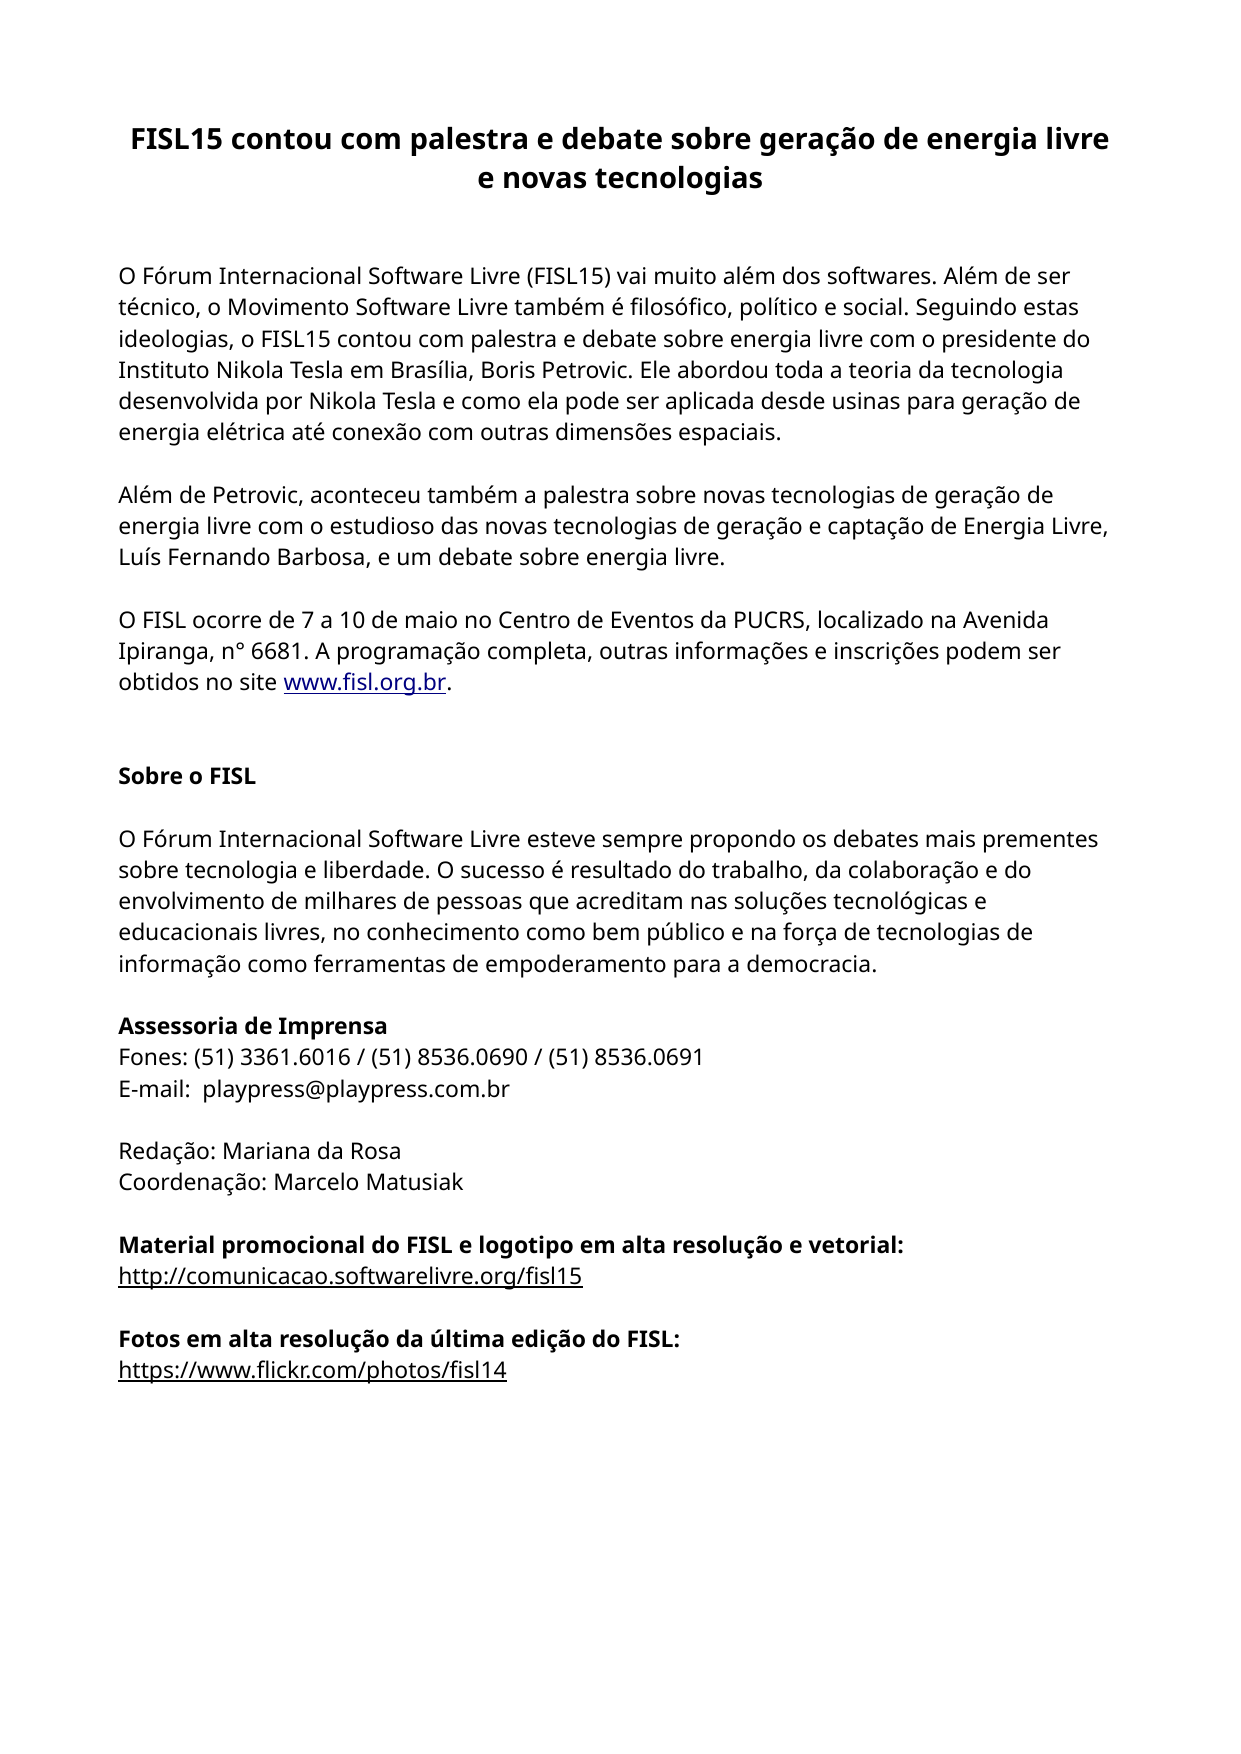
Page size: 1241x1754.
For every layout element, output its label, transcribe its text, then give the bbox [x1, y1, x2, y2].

text E-mail: playpress@playpress.com.br [118, 1072, 1122, 1104]
text O FISL ocorre de 7 a 10 de maio no Centro de Eventos da PUCRS, localizado na Avenida Ipiranga, n° 6681. A programação completa, outras informações e inscrições podem ser obtidos no site www.fisl.org.br. [118, 604, 1122, 697]
text FISL15 contou com palestra e debate sobre geração de energia livre e novas tecnologias [118, 118, 1122, 197]
text https://www.flickr.com/photos/fisl14 [118, 1354, 1122, 1385]
text O Fórum Internacional Software Livre esteve sempre propondo os debates mais prementes sobre tecnologia e liberdade. O sucesso é resultado do trabalho, da colaboração e do envolvimento de milhares de pessoas que acreditam nas soluções tecnológicas e educacionais livres, no conhecimento como bem público e na força de tecnologias de informação como ferramentas de empoderamento para a democracia. [118, 822, 1122, 979]
text Assessoria de Imprensa [118, 1010, 1122, 1041]
text Sobre o FISL [118, 760, 1122, 791]
text Redação: Mariana da Rosa [118, 1135, 1122, 1166]
text Material promocional do FISL e logotipo em alta resolução e vetorial: [118, 1229, 1122, 1260]
text O Fórum Internacional Software Livre (FISL15) vai muito além dos softwares. Além de ser técnico, o Movimento Software Livre também é filosófico, político e social. Seguindo estas ideologias, o FISL15 contou com palestra e debate sobre energia livre com o presidente do Instituto Nikola Tesla em Brasília, Boris Petrovic. Ele abordou toda a teoria da tecnologia desenvolvida por Nikola Tesla e como ela pode ser aplicada desde usinas para geração de energia elétrica até conexão com outras dimensões espaciais. [118, 260, 1122, 447]
text Fones: (51) 3361.6016 / (51) 8536.0690 / (51) 8536.0691 [118, 1041, 1122, 1072]
text Coordenação: Marcelo Matusiak [118, 1166, 1122, 1197]
text Fotos em alta resolução da última edição do FISL: [118, 1322, 1122, 1354]
text http://comunicacao.softwarelivre.org/fisl15 [118, 1260, 1122, 1291]
text Além de Petrovic, aconteceu também a palestra sobre novas tecnologias de geração de energia livre com o estudioso das novas tecnologias de geração e captação de Energia Livre, Luís Fernando Barbosa, e um debate sobre energia livre. [118, 479, 1122, 572]
